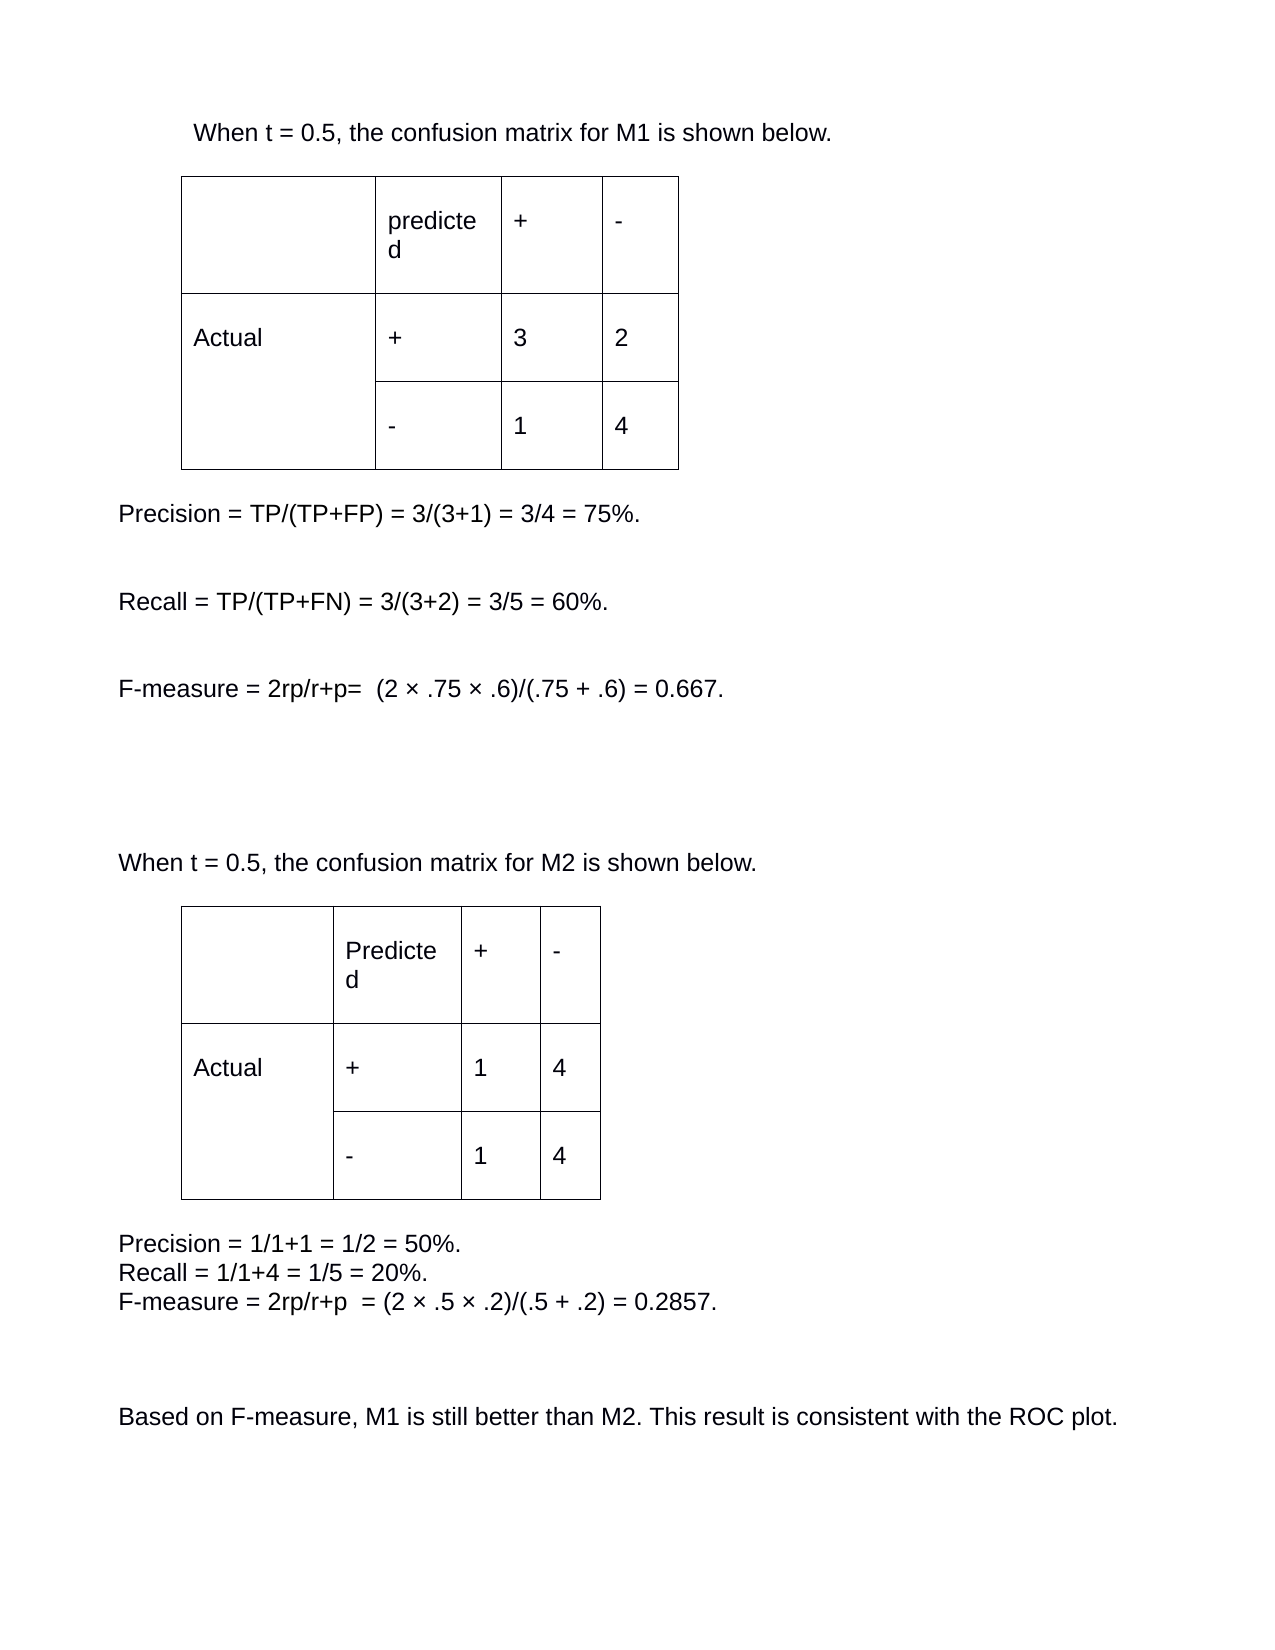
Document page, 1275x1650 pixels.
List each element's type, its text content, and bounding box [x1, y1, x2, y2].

table_cell - [334, 1112, 461, 1199]
table_cell - [376, 382, 501, 469]
table_cell + [376, 294, 501, 381]
table_cell 4 [541, 1024, 600, 1111]
table_cell Actual [182, 294, 375, 469]
text Recall = TP/(TP+FN) = 3/(3+2) = 3/5 = 60%. [118, 586, 1157, 615]
table_cell 4 [603, 382, 678, 469]
table_header - [603, 177, 678, 293]
table_header [182, 907, 333, 1022]
table_cell 1 [462, 1112, 540, 1199]
table_header predicted [376, 177, 501, 293]
text When t = 0.5, the confusion matrix for M2 is shown below. [118, 848, 1157, 876]
text Precision = 1/1+1 = 1/2 = 50%. Recall = 1/1+4 = 1/5 = 20%. F-measure = 2rp/r+p = (2 × .5 × .2)/(.5 + .2) = 0.2857. [118, 1229, 1157, 1344]
table_header + [462, 907, 540, 1022]
table_cell Actual [182, 1024, 333, 1199]
table_header - [541, 907, 600, 1022]
text When t = 0.5, the confusion matrix for M1 is shown below. [193, 118, 1157, 147]
table_header + [502, 177, 602, 293]
table_header [182, 177, 375, 293]
table_cell 3 [502, 294, 602, 381]
table_cell 4 [541, 1112, 600, 1199]
table_header Predicted [334, 907, 461, 1022]
text F-measure = 2rp/r+p= (2 × .75 × .6)/(.75 + .6) = 0.667. [118, 673, 1157, 702]
text Precision = TP/(TP+FP) = 3/(3+1) = 3/4 = 75%. [118, 499, 1157, 528]
table_cell 2 [603, 294, 678, 381]
table_cell 1 [502, 382, 602, 469]
table_cell 1 [462, 1024, 540, 1111]
table_cell + [334, 1024, 461, 1111]
text Based on F-measure, M1 is still better than M2. This result is consistent with the ROC plot. [118, 1402, 1157, 1431]
